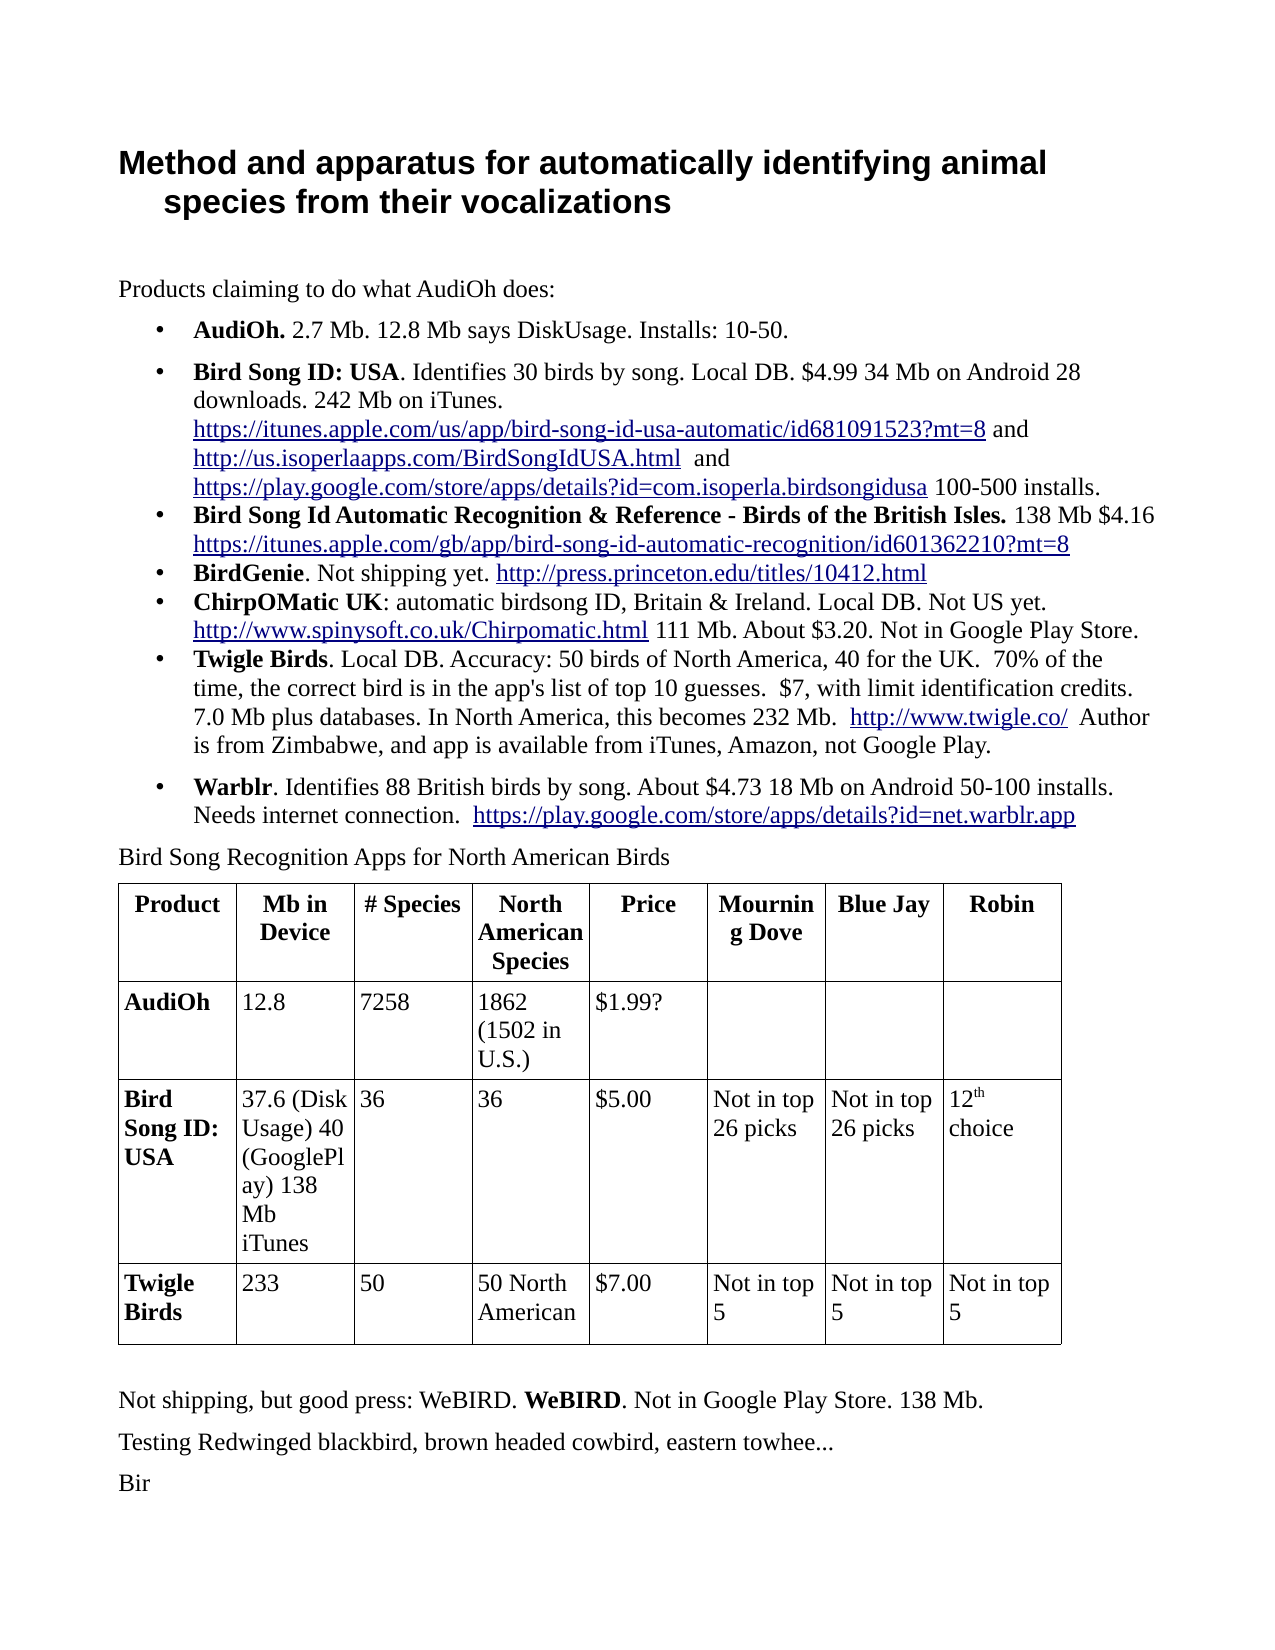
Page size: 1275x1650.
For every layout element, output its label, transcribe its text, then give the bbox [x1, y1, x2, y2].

list Bird Song Id Automatic Recognition & Reference - Birds of the British Isles. 138 Mb $4.16 https://itunes.apple.com/gb/app/bird-song-id-automatic-recognition/id601362210?mt=8 [156, 500, 1157, 558]
table_cell Twigle Birds [119, 1264, 236, 1344]
table_cell Bird Song ID: USA [119, 1080, 236, 1263]
list Warblr. Identifies 88 British birds by song. About $4.73 18 Mb on Android 50-100 installs. Needs internet connection. https://play.google.com/store/apps/details?id=net.warblr.app [156, 772, 1157, 829]
table_header Price [590, 884, 707, 981]
table_cell 36 [355, 1080, 472, 1263]
table_header Blue Jay [826, 884, 943, 981]
table_cell 36 [473, 1080, 589, 1263]
table_cell 50 [355, 1264, 472, 1344]
table_header Robin [944, 884, 1061, 981]
text Bird Song Recognition Apps for North American Birds [118, 842, 1157, 870]
list AudiOh. 2.7 Mb. 12.8 Mb says DiskUsage. Installs: 10-50. [156, 315, 1157, 344]
text Testing Redwinged blackbird, brown headed cowbird, eastern towhee... [118, 1427, 1157, 1456]
table_header Mb in Device [237, 884, 354, 981]
table_cell Not in top 5 [826, 1264, 943, 1344]
list Bird Song ID: USA. Identifies 30 birds by song. Local DB. $4.99 34 Mb on Android 28 downloads. 242 Mb on iTunes. https://itunes.apple.com/us/app/bird-song-id-usa-automatic/id681091523?mt=8 and http://us.isoperlaapps.com/BirdSongIdUSA.html and https://play.google.com/store/apps/details?id=com.isoperla.birdsongidusa 100-500 installs. [156, 357, 1157, 500]
subtitle Method and apparatus for automatically identifying animal species from their vocalizations [118, 143, 1157, 220]
list Twigle Birds. Local DB. Accuracy: 50 birds of North America, 40 for the UK. 70% of the time, the correct bird is in the app's list of top 10 guesses. $7, with limit identification credits. 7.0 Mb plus databases. In North America, this becomes 232 Mb. http://www.twigle.co/ Author is from Zimbabwe, and app is available from iTunes, Amazon, not Google Play. [156, 644, 1157, 759]
text Products claiming to do what AudiOh does: [118, 274, 1157, 303]
table_cell $5.00 [590, 1080, 707, 1263]
table_cell 12th choice [944, 1080, 1061, 1263]
table_cell 50 North American [473, 1264, 589, 1344]
text Not shipping, but good press: WeBIRD. WeBIRD. Not in Google Play Store. 138 Mb. [118, 1386, 1157, 1414]
table_cell Not in top 26 picks [708, 1080, 825, 1263]
table_cell [708, 982, 825, 1078]
table_cell 7258 [355, 982, 472, 1078]
table_cell 12.8 [237, 982, 354, 1078]
table_header North American Species [473, 884, 589, 981]
table_cell $7.00 [590, 1264, 707, 1344]
table_cell Not in top 26 picks [826, 1080, 943, 1263]
table_cell 37.6 (Disk Usage) 40 (GooglePlay) 138 Mb iTunes [237, 1080, 354, 1263]
list ChirpOMatic UK: automatic birdsong ID, Britain & Ireland. Local DB. Not US yet. http://www.spinysoft.co.uk/Chirpomatic.html 111 Mb. About $3.20. Not in Google Play Store. [156, 587, 1157, 644]
table_cell Not in top 5 [944, 1264, 1061, 1344]
table_cell $1.99? [590, 982, 707, 1078]
table_header Mourning Dove [708, 884, 825, 981]
table_cell Not in top 5 [708, 1264, 825, 1344]
table_header # Species [355, 884, 472, 981]
table_cell 233 [237, 1264, 354, 1344]
table_cell AudiOh [119, 982, 236, 1078]
table_header Product [119, 884, 236, 981]
list BirdGenie. Not shipping yet. http://press.princeton.edu/titles/10412.html [156, 558, 1157, 587]
table_cell 1862 (1502 in U.S.) [473, 982, 589, 1078]
table_cell [826, 982, 943, 1078]
text Bir [118, 1468, 1157, 1497]
table_cell [944, 982, 1061, 1078]
